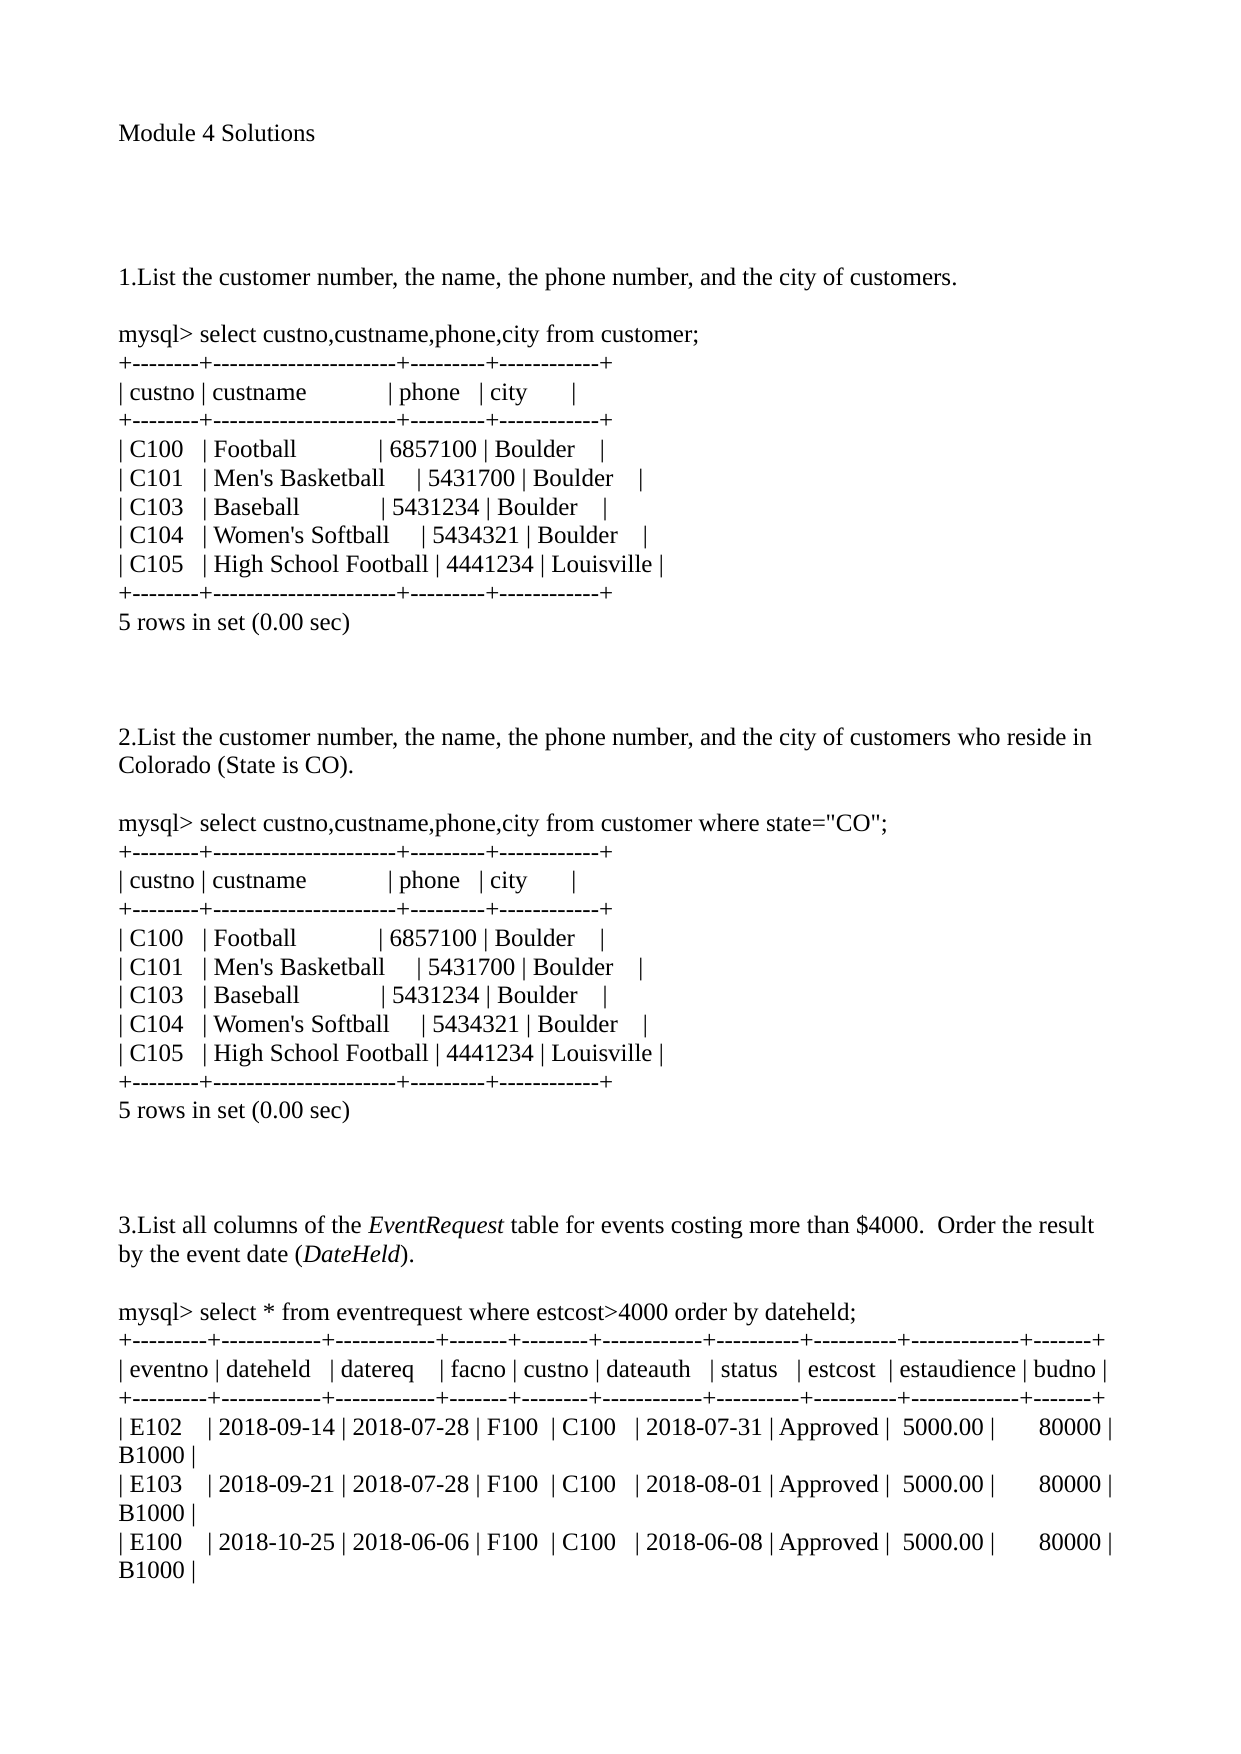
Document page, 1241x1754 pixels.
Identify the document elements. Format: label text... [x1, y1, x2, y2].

text +--------+----------------------+---------+------------+ [118, 1067, 1122, 1096]
text | C105 | High School Football | 4441234 | Louisville | [118, 1038, 1122, 1067]
text mysql> select custno,custname,phone,city from customer; [118, 319, 1122, 348]
text | C100 | Football | 6857100 | Boulder | [118, 923, 1122, 952]
text +---------+------------+------------+-------+--------+------------+----------+----------+-------------+-------+ [118, 1383, 1122, 1412]
text mysql> select custno,custname,phone,city from customer where state="CO"; [118, 808, 1122, 837]
text +---------+------------+------------+-------+--------+------------+----------+----------+-------------+-------+ [118, 1326, 1122, 1354]
text | custno | custname | phone | city | [118, 866, 1122, 894]
text | E102 | 2018-09-14 | 2018-07-28 | F100 | C100 | 2018-07-31 | Approved | 5000.00 | 80000 | B1000 | [118, 1412, 1122, 1469]
text | C101 | Men's Basketball | 5431700 | Boulder | [118, 463, 1122, 492]
text | C101 | Men's Basketball | 5431700 | Boulder | [118, 952, 1122, 981]
text 3.List all columns of the EventRequest table for events costing more than $4000. Order the result by the event date (DateHeld). [118, 1211, 1122, 1268]
text | eventno | dateheld | datereq | facno | custno | dateauth | status | estcost | estaudience | budno | [118, 1354, 1122, 1383]
text +--------+----------------------+---------+------------+ [118, 578, 1122, 607]
text Module 4 Solutions [118, 118, 1122, 147]
text | C103 | Baseball | 5431234 | Boulder | [118, 981, 1122, 1009]
text +--------+----------------------+---------+------------+ [118, 348, 1122, 377]
text | E103 | 2018-09-21 | 2018-07-28 | F100 | C100 | 2018-08-01 | Approved | 5000.00 | 80000 | B1000 | [118, 1469, 1122, 1527]
text +--------+----------------------+---------+------------+ [118, 406, 1122, 434]
text | C104 | Women's Softball | 5434321 | Boulder | [118, 521, 1122, 549]
text | C105 | High School Football | 4441234 | Louisville | [118, 549, 1122, 578]
text +--------+----------------------+---------+------------+ [118, 894, 1122, 923]
text mysql> select * from eventrequest where estcost>4000 order by dateheld; [118, 1297, 1122, 1326]
text | custno | custname | phone | city | [118, 377, 1122, 406]
text 5 rows in set (0.00 sec) [118, 607, 1122, 636]
text | C103 | Baseball | 5431234 | Boulder | [118, 492, 1122, 521]
text +--------+----------------------+---------+------------+ [118, 837, 1122, 866]
text 5 rows in set (0.00 sec) [118, 1096, 1122, 1124]
text | E100 | 2018-10-25 | 2018-06-06 | F100 | C100 | 2018-06-08 | Approved | 5000.00 | 80000 | B1000 | [118, 1527, 1122, 1584]
text 2.List the customer number, the name, the phone number, and the city of customers who reside in Colorado (State is CO). [118, 722, 1122, 779]
text | C100 | Football | 6857100 | Boulder | [118, 434, 1122, 463]
text 1.List the customer number, the name, the phone number, and the city of customers. [118, 262, 1122, 291]
text | C104 | Women's Softball | 5434321 | Boulder | [118, 1009, 1122, 1038]
